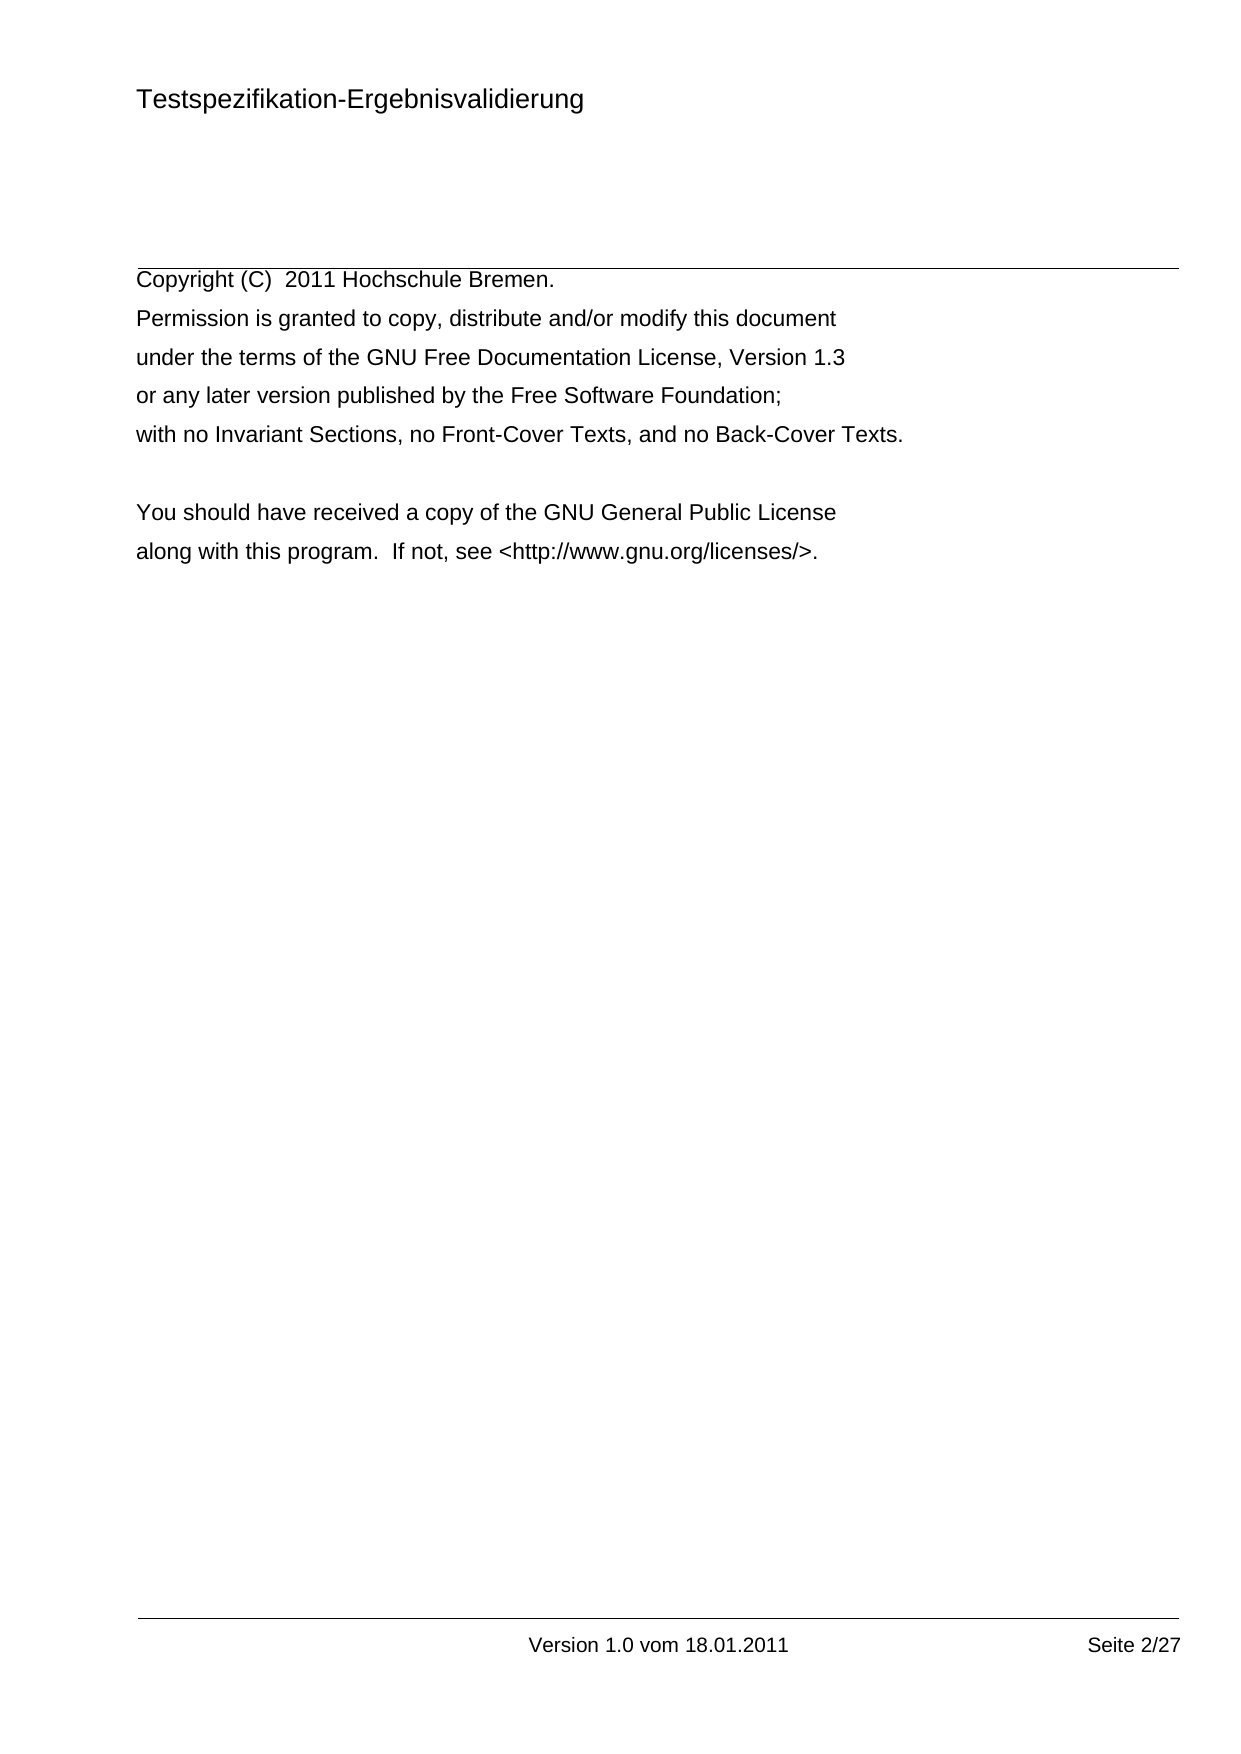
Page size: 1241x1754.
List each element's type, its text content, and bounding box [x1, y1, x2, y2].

text Permission is granted to copy, distribute and/or modify this document [136, 305, 1181, 331]
text along with this program. If not, see <http://www.gnu.org/licenses/>. [136, 538, 1181, 564]
text with no Invariant Sections, no Front-Cover Texts, and no Back-Cover Texts. [136, 421, 1181, 448]
text under the terms of the GNU Free Documentation License, Version 1.3 [136, 343, 1181, 370]
text or any later version published by the Free Software Foundation; [136, 382, 1181, 409]
text You should have received a copy of the GNU General Public License [136, 499, 1181, 525]
